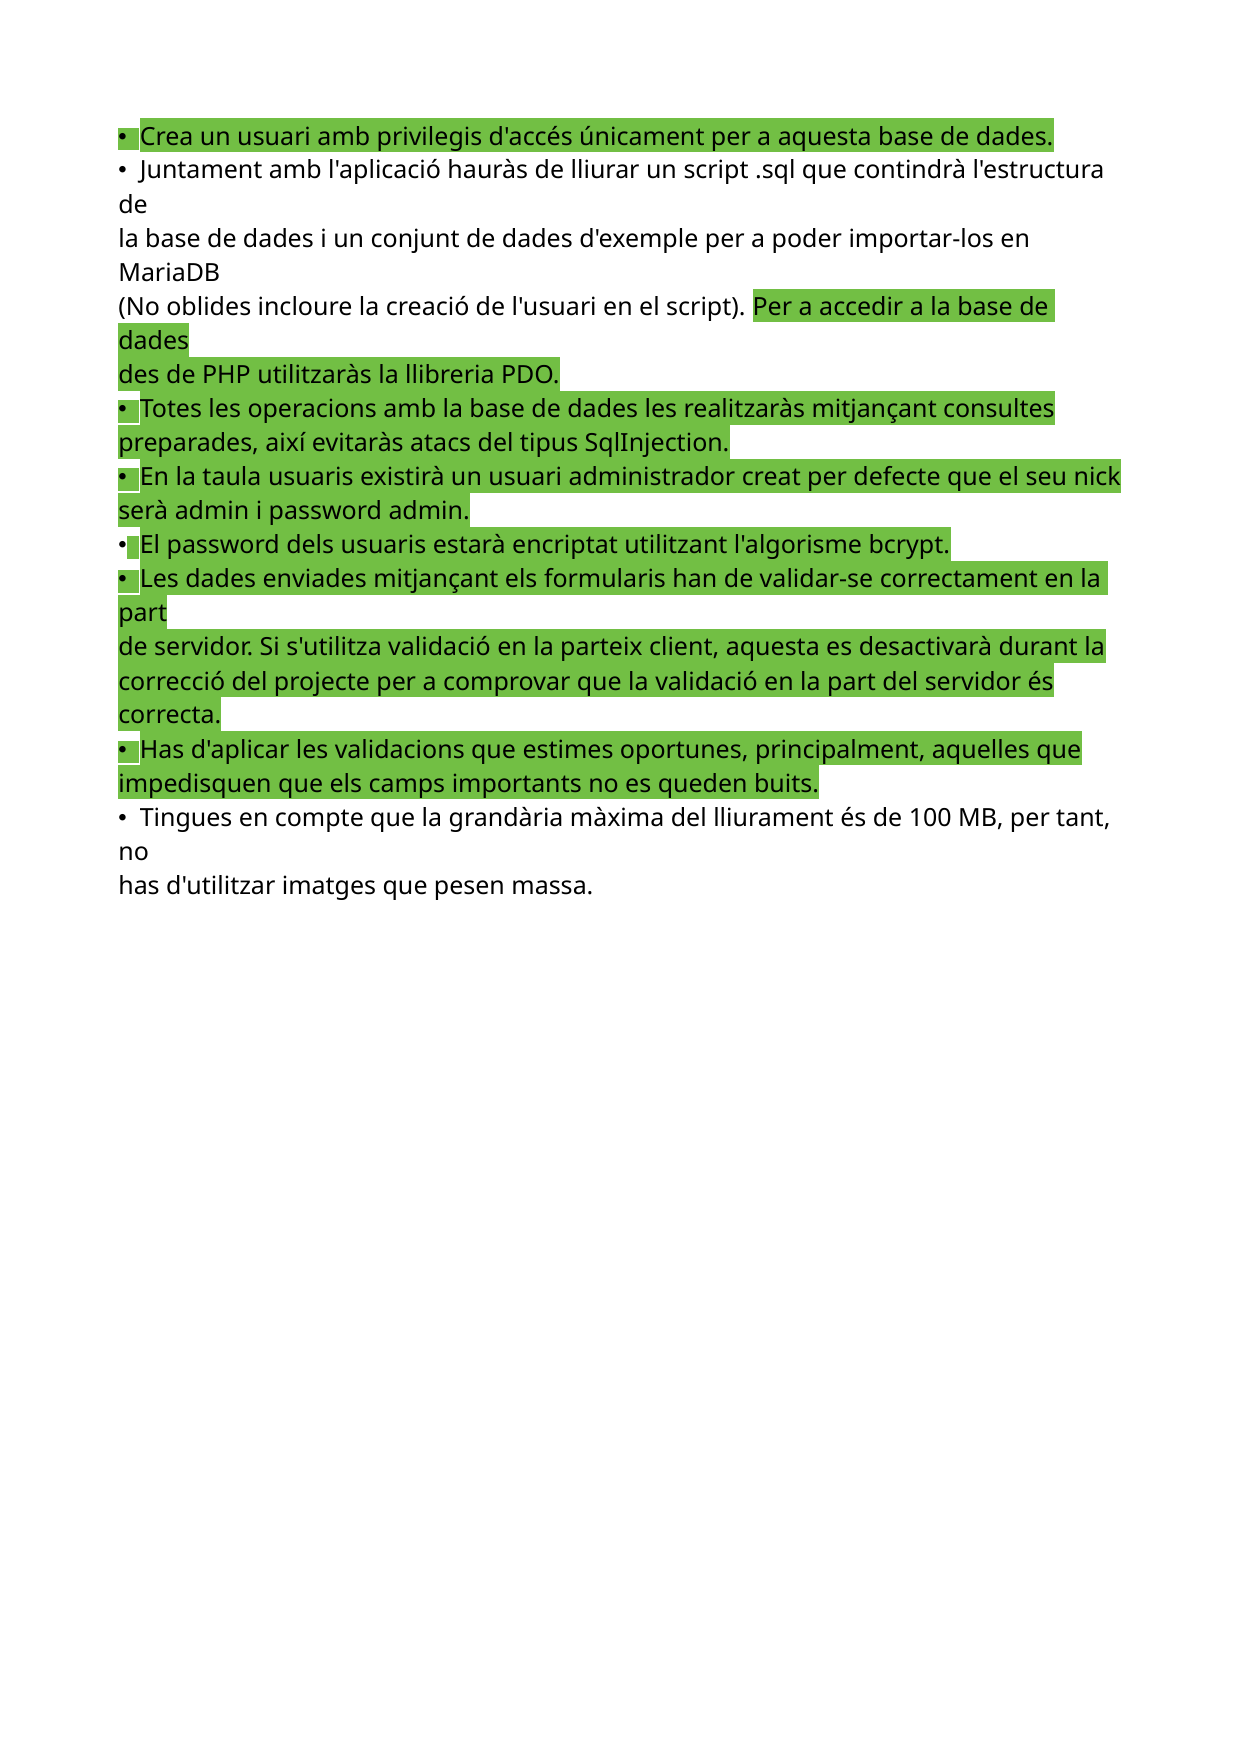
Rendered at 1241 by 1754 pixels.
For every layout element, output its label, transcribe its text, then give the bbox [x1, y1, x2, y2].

text serà admin i password admin. [118, 493, 1122, 527]
text preparades, així evitaràs atacs del tipus SqlInjection. [118, 425, 1122, 459]
text correcta. [118, 697, 1122, 731]
text des de PHP utilitzaràs la llibreria PDO. [118, 357, 1122, 391]
text • Has d'aplicar les validacions que estimes oportunes, principalment, aquelles que [118, 731, 1122, 765]
text • Tingues en compte que la grandària màxima del lliurament és de 100 MB, per tant, no [118, 799, 1122, 867]
text • El password dels usuaris estarà encriptat utilitzant l'algorisme bcrypt. [118, 527, 1122, 561]
text correcció del projecte per a comprovar que la validació en la part del servidor és [118, 663, 1122, 697]
text • Crea un usuari amb privilegis d'accés únicament per a aquesta base de dades. [118, 118, 1122, 152]
text impedisquen que els camps importants no es queden buits. [118, 765, 1122, 799]
text • En la taula usuaris existirà un usuari administrador creat per defecte que el seu nick [118, 459, 1122, 493]
text has d'utilitzar imatges que pesen massa. [118, 867, 1122, 902]
text la base de dades i un conjunt de dades d'exemple per a poder importar-los en MariaDB [118, 220, 1122, 288]
text • Juntament amb l'aplicació hauràs de lliurar un script .sql que contindrà l'estructura de [118, 152, 1122, 220]
text de servidor. Si s'utilitza validació en la parteix client, aquesta es desactivarà durant la [118, 629, 1122, 663]
text • Totes les operacions amb la base de dades les realitzaràs mitjançant consultes [118, 391, 1122, 425]
text • Les dades enviades mitjançant els formularis han de validar-se correctament en la part [118, 561, 1122, 629]
text (No oblides incloure la creació de l'usuari en el script). Per a accedir a la base de dades [118, 288, 1122, 357]
